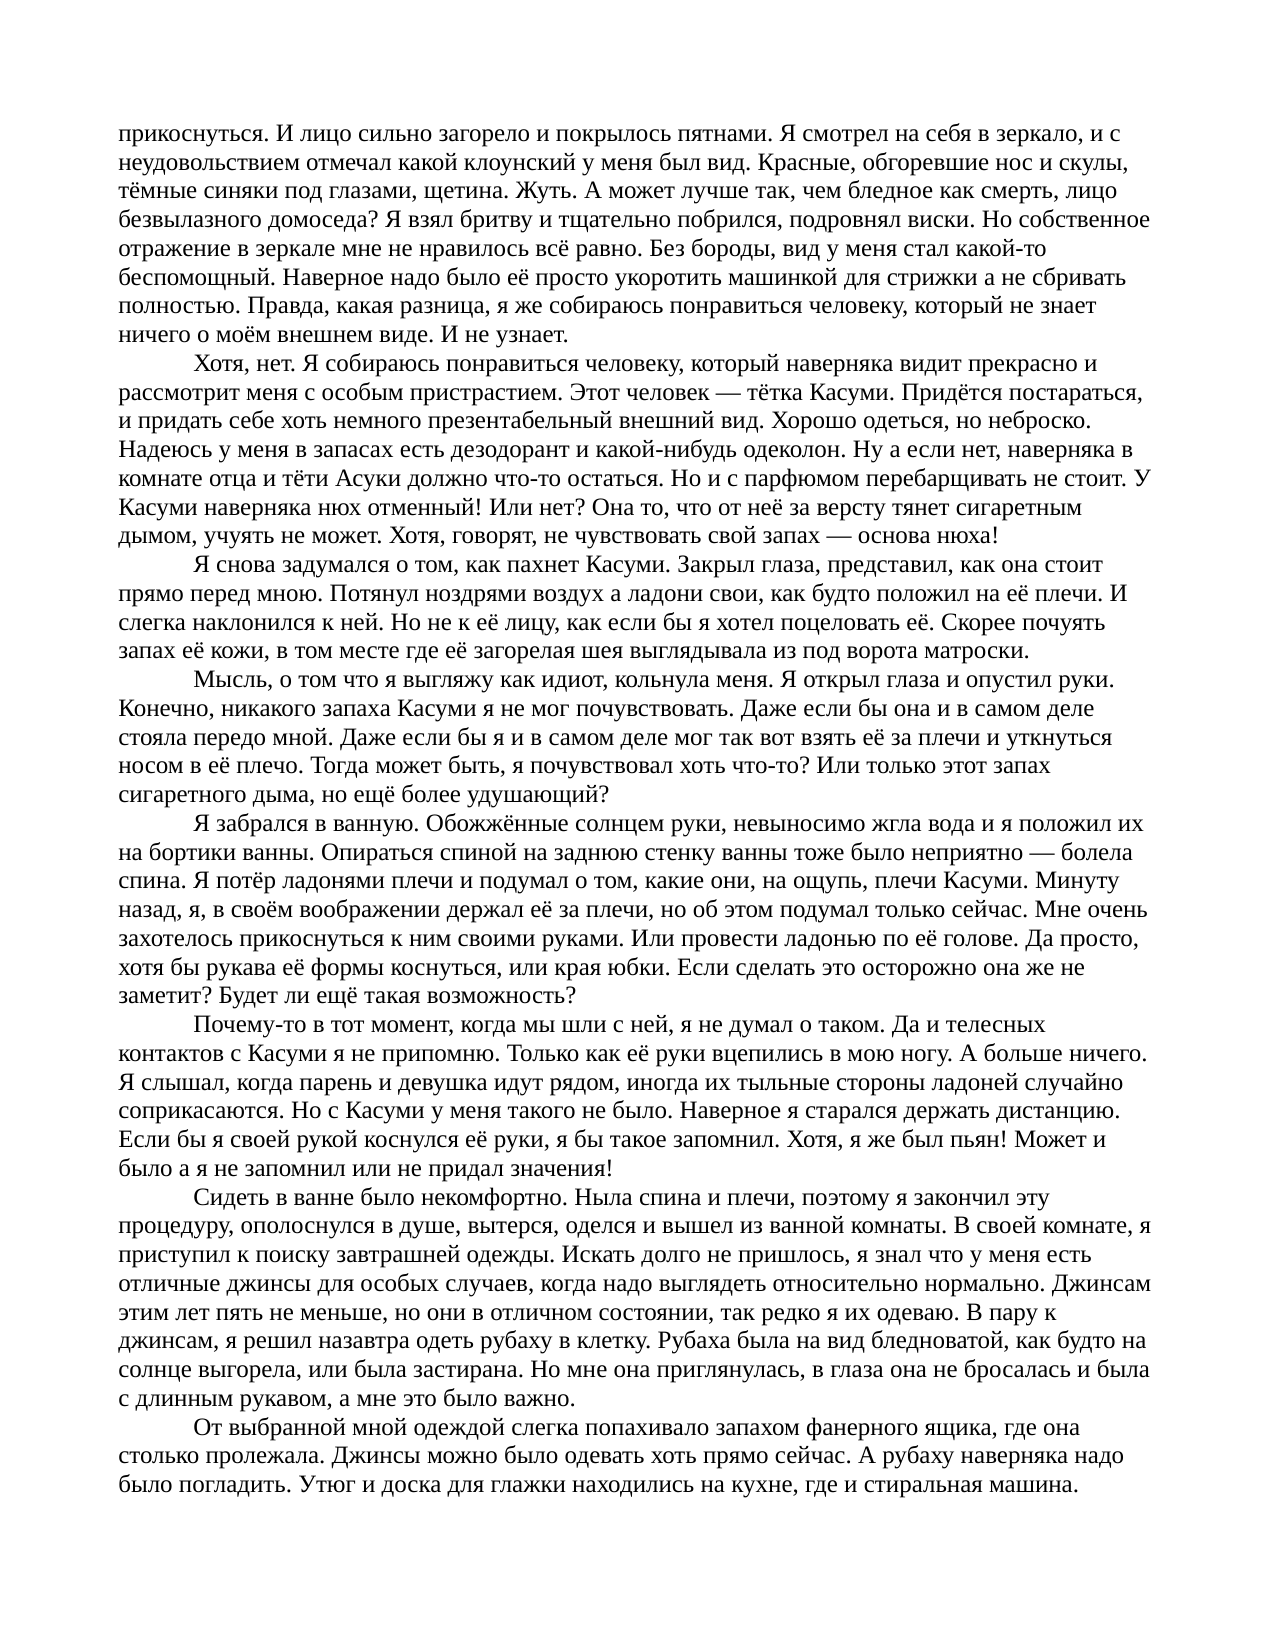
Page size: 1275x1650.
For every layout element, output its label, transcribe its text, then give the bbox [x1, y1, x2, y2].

text Почему-то в тот момент, когда мы шли с ней, я не думал о таком. Да и телесных контактов с Касуми я не припомню. Только как её руки вцепились в мою ногу. А больше ничего. Я слышал, когда парень и девушка идут рядом, иногда их тыльные стороны ладоней случайно соприкасаются. Но с Касуми у меня такого не было. Наверное я старался держать дистанцию. Если бы я своей рукой коснулся её руки, я бы такое запомнил. Хотя, я же был пьян! Может и было а я не запомнил или не придал значения! [118, 1009, 1157, 1182]
text Сидеть в ванне было некомфортно. Ныла спина и плечи, поэтому я закончил эту процедуру, ополоснулся в душе, вытерся, оделся и вышел из ванной комнаты. В своей комнате, я приступил к поиску завтрашней одежды. Искать долго не пришлось, я знал что у меня есть отличные джинсы для особых случаев, когда надо выглядеть относительно нормально. Джинсам этим лет пять не меньше, но они в отличном состоянии, так редко я их одеваю. В пару к джинсам, я решил назавтра одеть рубаху в клетку. Рубаха была на вид бледноватой, как будто на солнце выгорела, или была застирана. Но мне она приглянулась, в глаза она не бросалась и была с длинным рукавом, а мне это было важно. [118, 1182, 1157, 1412]
text От выбранной мной одеждой слегка попахивало запахом фанерного ящика, где она столько пролежала. Джинсы можно было одевать хоть прямо сейчас. А рубаху наверняка надо было погладить. Утюг и доска для глажки находились на кухне, где и стиральная машина. [118, 1412, 1157, 1498]
text прикоснуться. И лицо сильно загорело и покрылось пятнами. Я смотрел на себя в зеркало, и с неудовольствием отмечал какой клоунский у меня был вид. Красные, обгоревшие нос и скулы, тёмные синяки под глазами, щетина. Жуть. А может лучше так, чем бледное как смерть, лицо безвылазного домоседа? Я взял бритву и тщательно побрился, подровнял виски. Но собственное отражение в зеркале мне не нравилось всё равно. Без бороды, вид у меня стал какой-то беспомощный. Наверное надо было её просто укоротить машинкой для стрижки а не сбривать полностью. Правда, какая разница, я же собираюсь понравиться человеку, который не знает ничего о моём внешнем виде. И не узнает. [118, 118, 1157, 348]
text Я снова задумался о том, как пахнет Касуми. Закрыл глаза, представил, как она стоит прямо перед мною. Потянул ноздрями воздух а ладони свои, как будто положил на её плечи. И слегка наклонился к ней. Но не к её лицу, как если бы я хотел поцеловать её. Скорее почуять запах её кожи, в том месте где её загорелая шея выглядывала из под ворота матроски. [118, 549, 1157, 664]
text Я забрался в ванную. Обожжённые солнцем руки, невыносимо жгла вода и я положил их на бортики ванны. Опираться спиной на заднюю стенку ванны тоже было неприятно — болела спина. Я потёр ладонями плечи и подумал о том, какие они, на ощупь, плечи Касуми. Минуту назад, я, в своём воображении держал её за плечи, но об этом подумал только сейчас. Мне очень захотелось прикоснуться к ним своими руками. Или провести ладонью по её голове. Да просто, хотя бы рукава её формы коснуться, или края юбки. Если сделать это осторожно она же не заметит? Будет ли ещё такая возможность? [118, 808, 1157, 1009]
text Мысль, о том что я выгляжу как идиот, кольнула меня. Я открыл глаза и опустил руки. Конечно, никакого запаха Касуми я не мог почувствовать. Даже если бы она и в самом деле стояла передо мной. Даже если бы я и в самом деле мог так вот взять её за плечи и уткнуться носом в её плечо. Тогда может быть, я почувствовал хоть что-то? Или только этот запах сигаретного дыма, но ещё более удушающий? [118, 664, 1157, 808]
text Хотя, нет. Я собираюсь понравиться человеку, который наверняка видит прекрасно и рассмотрит меня с особым пристрастием. Этот человек — тётка Касуми. Придётся постараться, и придать себе хоть немного презентабельный внешний вид. Хорошо одеться, но неброско. Надеюсь у меня в запасах есть дезодорант и какой-нибудь одеколон. Ну а если нет, наверняка в комнате отца и тёти Асуки должно что-то остаться. Но и с парфюмом перебарщивать не стоит. У Касуми наверняка нюх отменный! Или нет? Она то, что от неё за версту тянет сигаретным дымом, учуять не может. Хотя, говорят, не чувствовать свой запах — основа нюха! [118, 348, 1157, 549]
